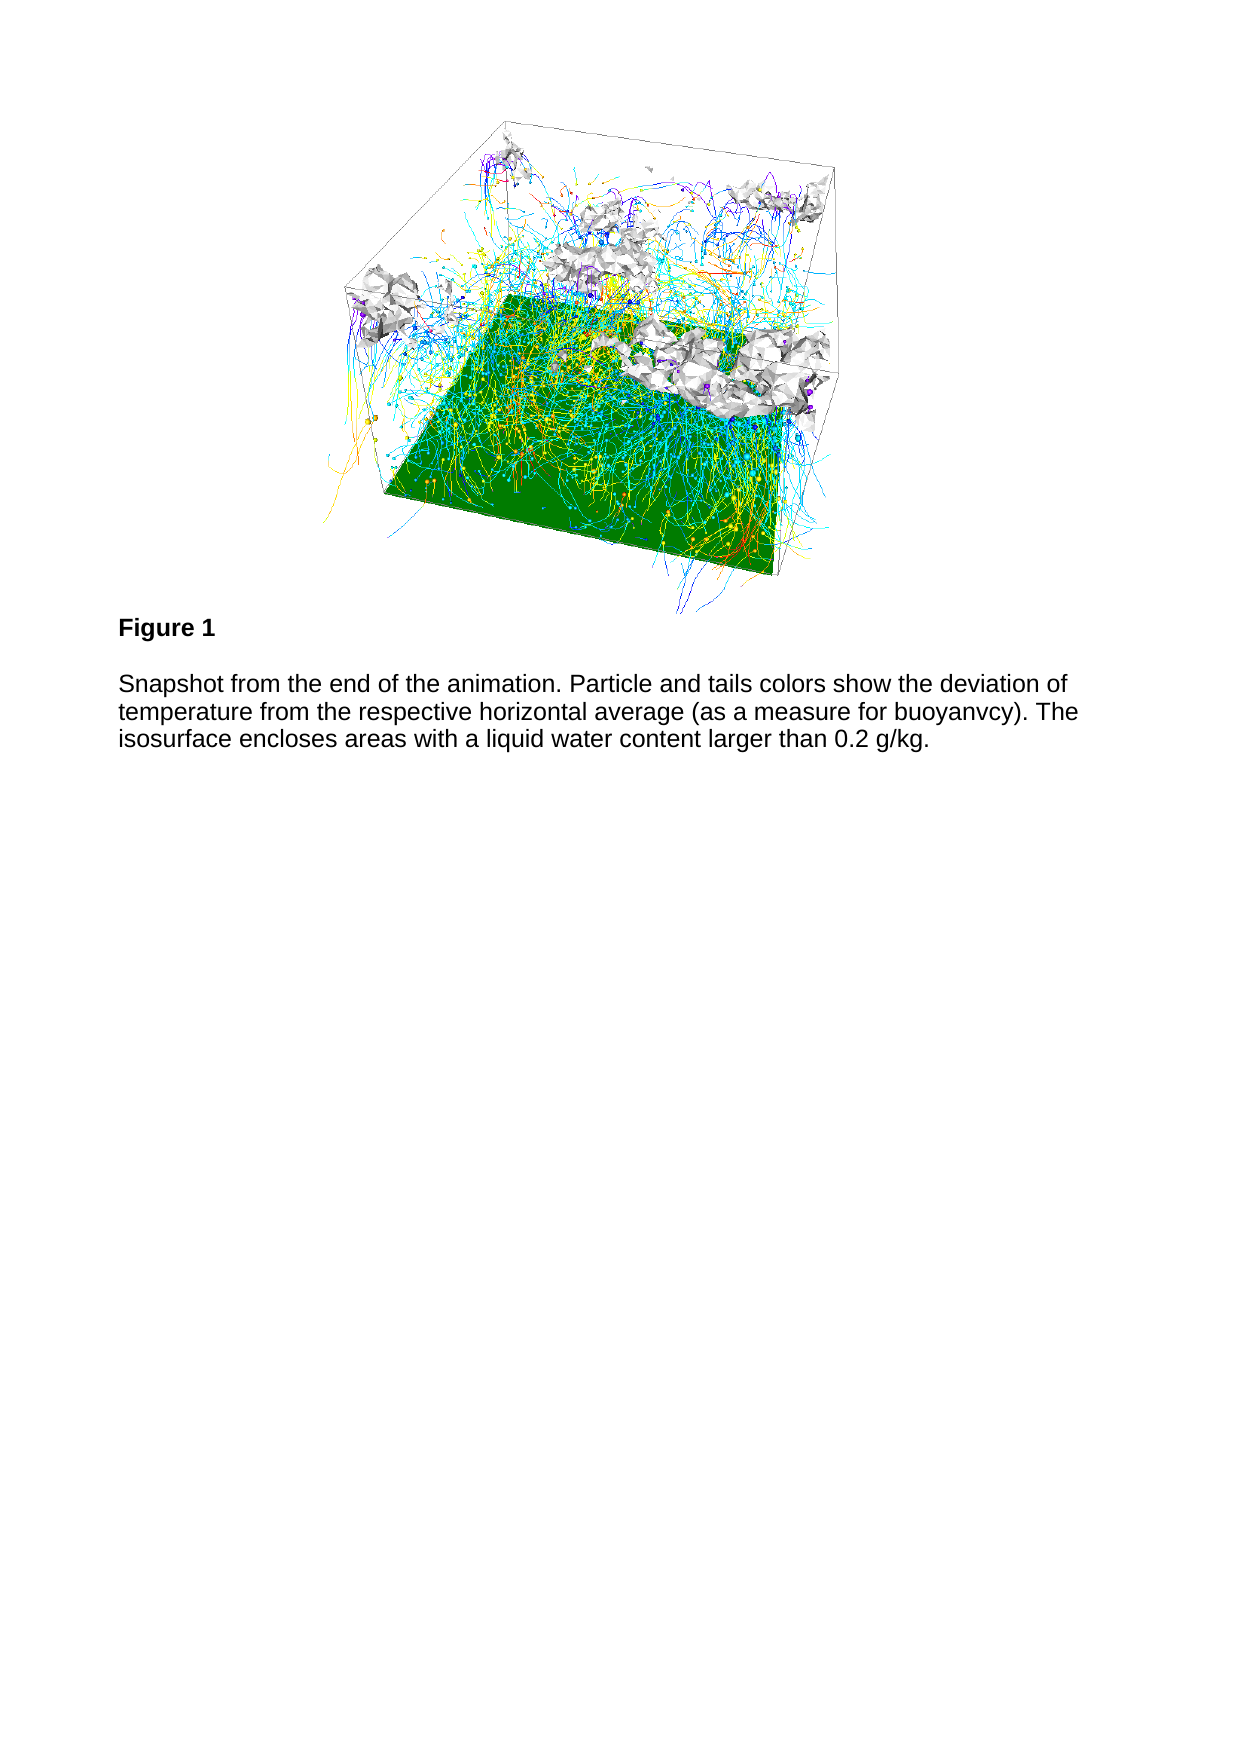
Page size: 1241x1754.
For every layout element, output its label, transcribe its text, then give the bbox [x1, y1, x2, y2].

text Figure 1 [118, 614, 1122, 642]
text Snapshot from the end of the animation. Particle and tails colors show the deviation of temperature from the respective horizontal average (as a measure for buoyanvcy). The isosurface encloses areas with a liquid water content larger than 0.2 g/kg. [118, 669, 1122, 753]
picture [118, 118, 1122, 614]
